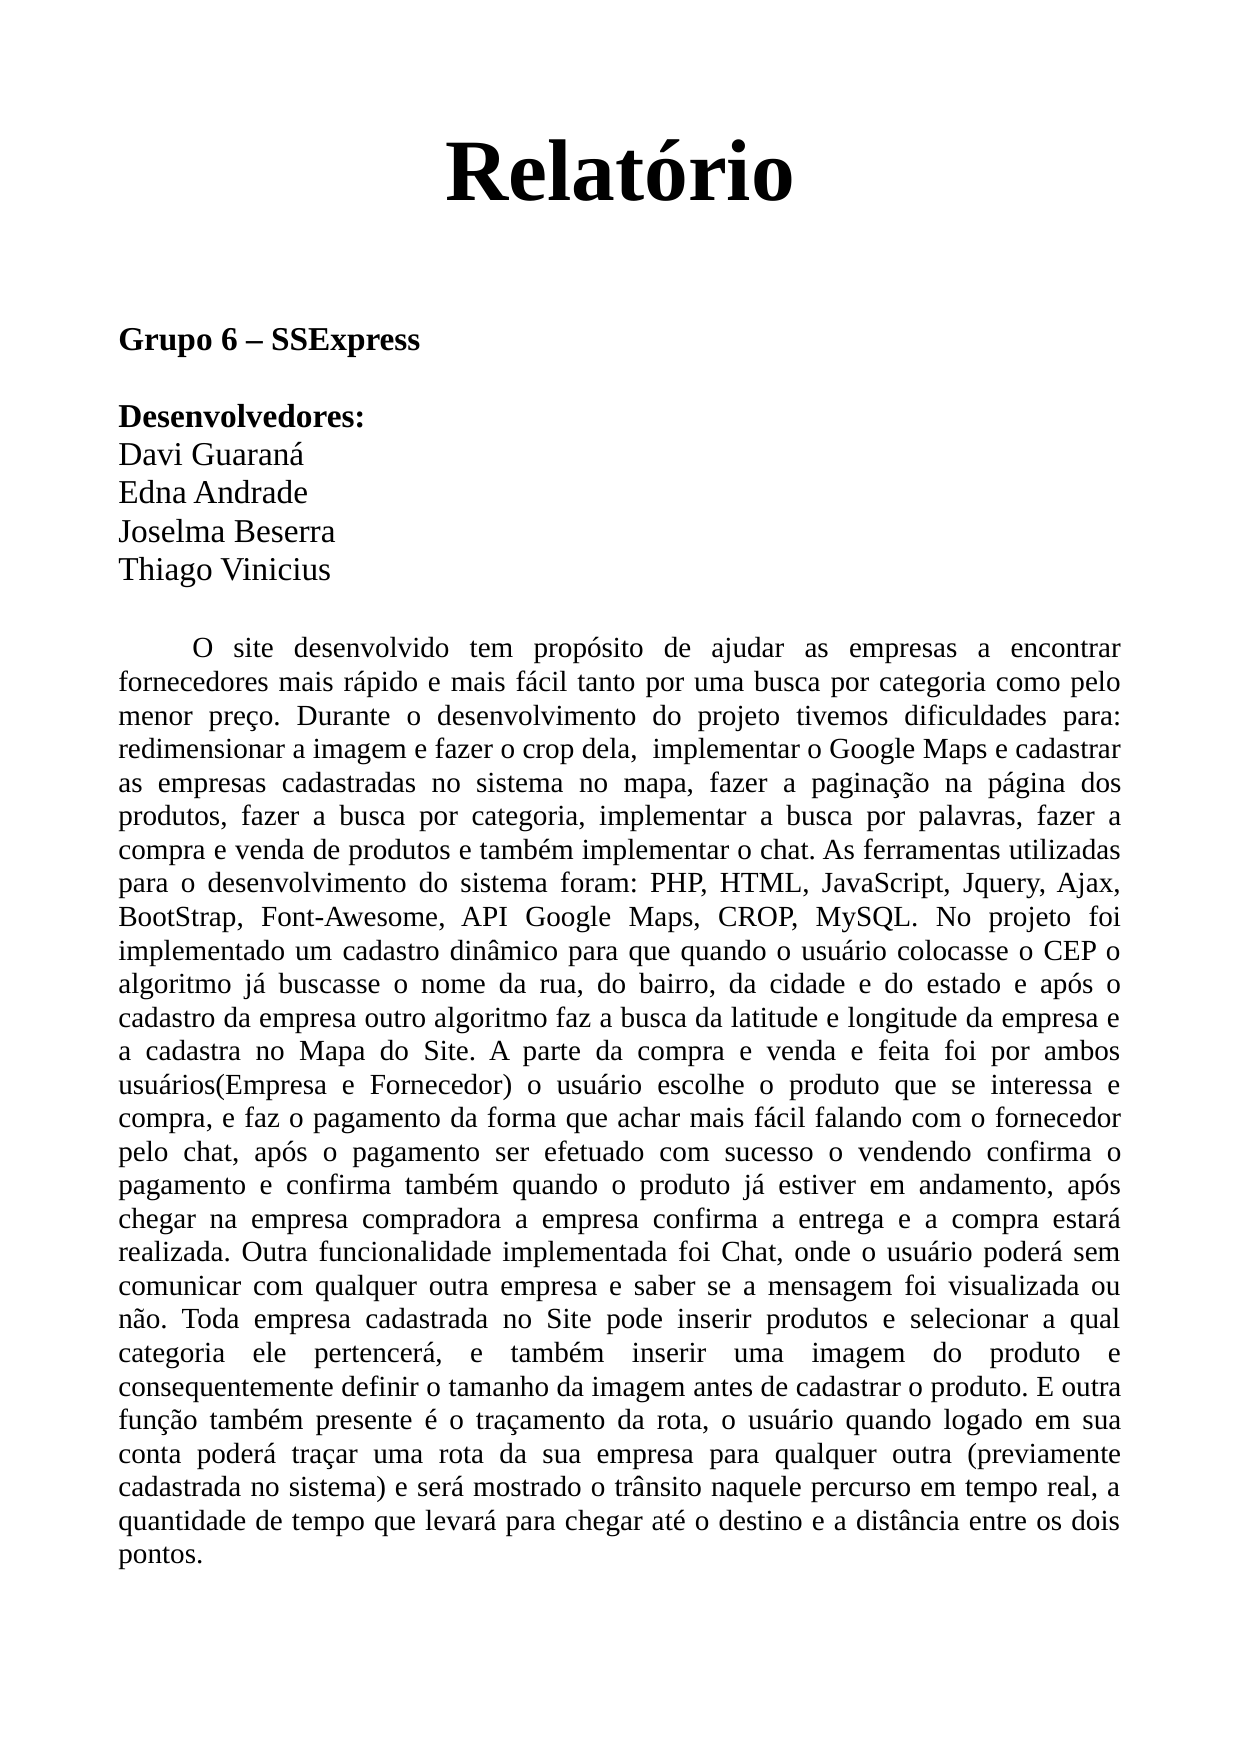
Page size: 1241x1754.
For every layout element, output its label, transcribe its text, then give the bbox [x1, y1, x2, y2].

text Grupo 6 – SSExpress [118, 319, 1122, 358]
text O site desenvolvido tem propósito de ajudar as empresas a encontrar fornecedores mais rápido e mais fácil tanto por uma busca por categoria como pelo menor preço. Durante o desenvolvimento do projeto tivemos dificuldades para: redimensionar a imagem e fazer o crop dela, implementar o Google Maps e cadastrar as empresas cadastradas no sistema no mapa, fazer a paginação na página dos produtos, fazer a busca por categoria, implementar a busca por palavras, fazer a compra e venda de produtos e também implementar o chat. As ferramentas utilizadas para o desenvolvimento do sistema foram: PHP, HTML, JavaScript, Jquery, Ajax, BootStrap, Font-Awesome, API Google Maps, CROP, MySQL. No projeto foi implementado um cadastro dinâmico para que quando o usuário colocasse o CEP o algoritmo já buscasse o nome da rua, do bairro, da cidade e do estado e após o cadastro da empresa outro algoritmo faz a busca da latitude e longitude da empresa e a cadastra no Mapa do Site. A parte da compra e venda e feita foi por ambos usuários(Empresa e Fornecedor) o usuário escolhe o produto que se interessa e compra, e faz o pagamento da forma que achar mais fácil falando com o fornecedor pelo chat, após o pagamento ser efetuado com sucesso o vendendo confirma o pagamento e confirma também quando o produto já estiver em andamento, após chegar na empresa compradora a empresa confirma a entrega e a compra estará realizada. Outra funcionalidade implementada foi Chat, onde o usuário poderá sem comunicar com qualquer outra empresa e saber se a mensagem foi visualizada ou não. Toda empresa cadastrada no Site pode inserir produtos e selecionar a qual categoria ele pertencerá, e também inserir uma imagem do produto e consequentemente definir o tamanho da imagem antes de cadastrar o produto. E outra função também presente é o traçamento da rota, o usuário quando logado em sua conta poderá traçar uma rota da sua empresa para qualquer outra (previamente cadastrada no sistema) e será mostrado o trânsito naquele percurso em tempo real, a quantidade de tempo que levará para chegar até o destino e a distância entre os dois pontos. [118, 626, 1122, 1570]
text Joselma Beserra [118, 511, 1122, 549]
text Davi Guaraná [118, 434, 1122, 473]
text Desenvolvedores: [118, 396, 1122, 434]
text Edna Andrade [118, 473, 1122, 511]
text Relatório [118, 118, 1122, 219]
text Thiago Vinicius [118, 549, 1122, 588]
